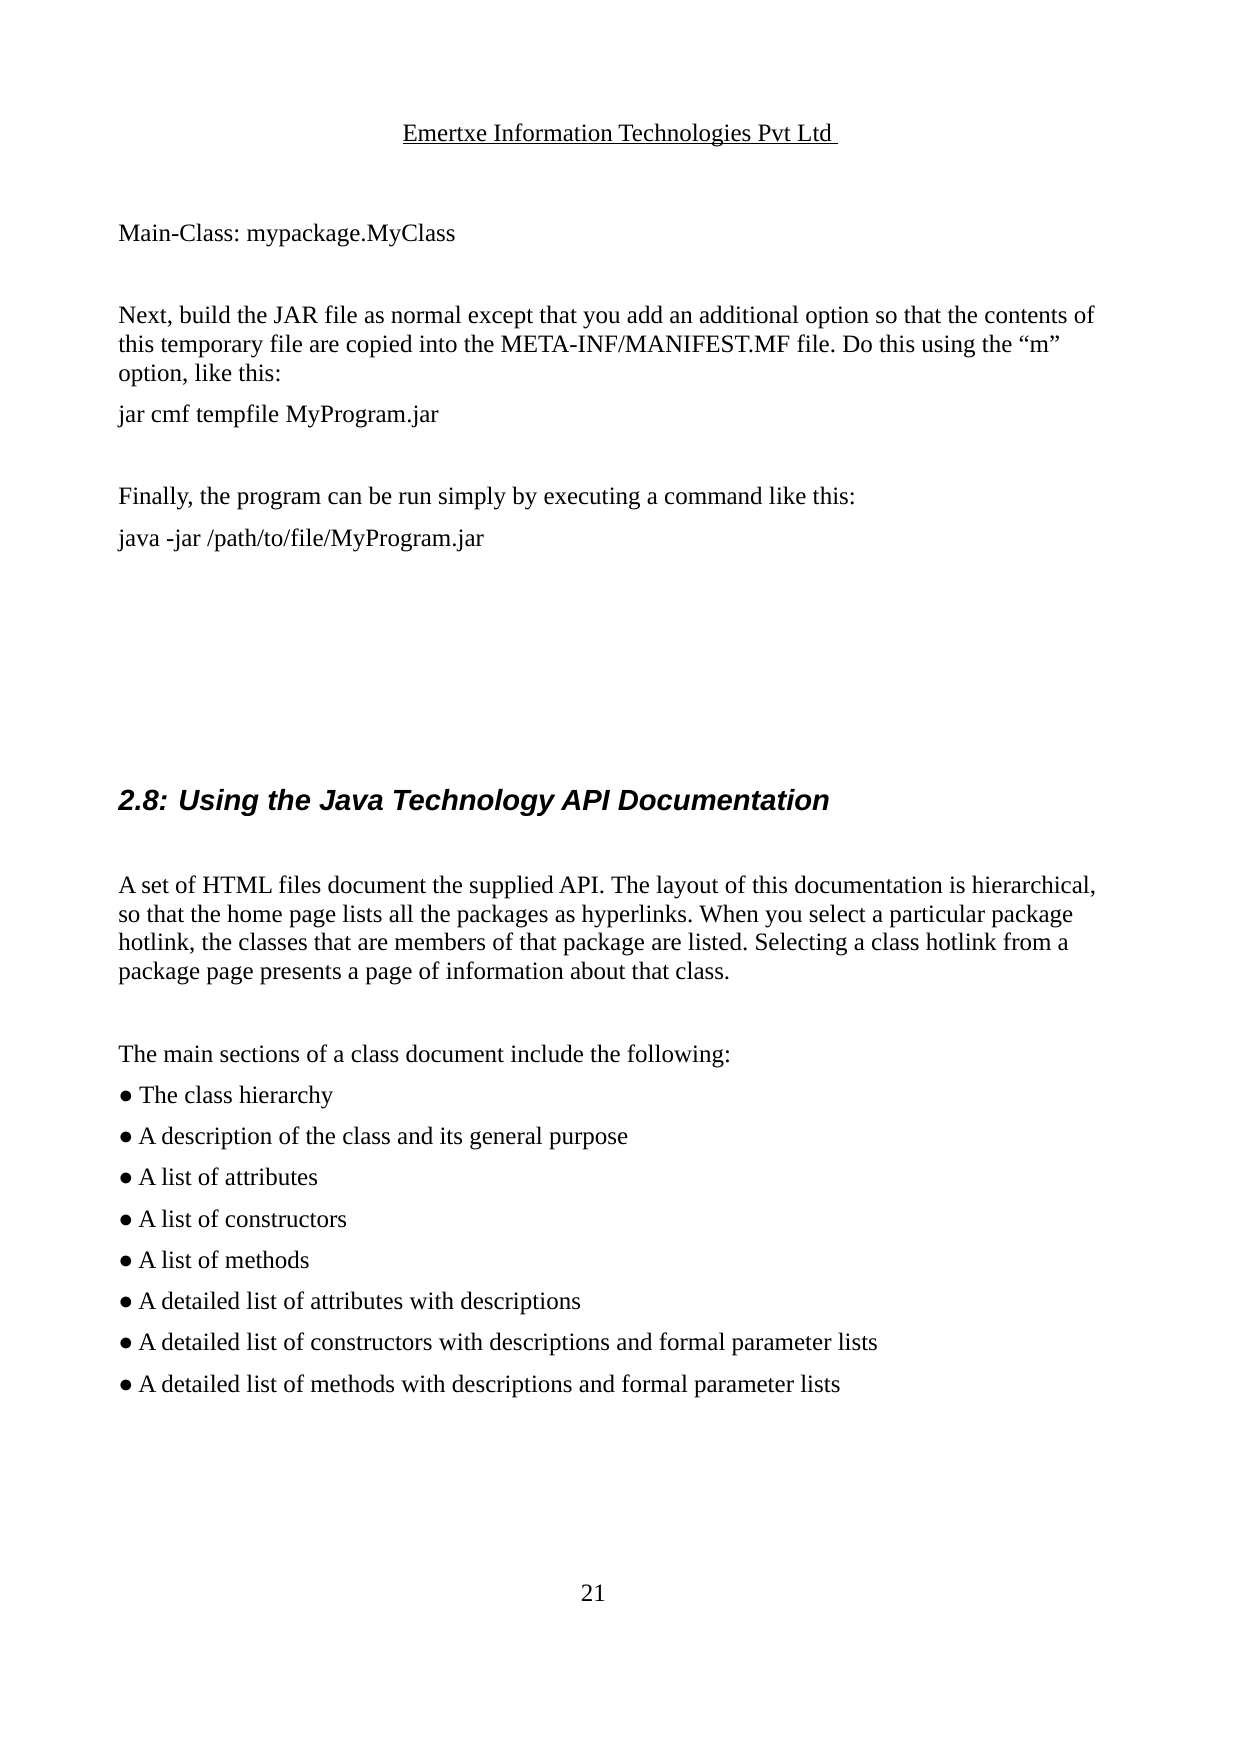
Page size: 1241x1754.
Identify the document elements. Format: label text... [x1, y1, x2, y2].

text ● A list of methods [118, 1245, 1122, 1274]
text ● A description of the class and its general purpose [118, 1121, 1122, 1150]
text ● A detailed list of attributes with descriptions [118, 1286, 1122, 1315]
text java -jar /path/to/file/MyProgram.jar [118, 523, 1122, 551]
text jar cmf tempfile MyProgram.jar [118, 399, 1122, 428]
text ● The class hierarchy [118, 1080, 1122, 1109]
text A set of HTML files document the supplied API. The layout of this documentation is hierarchical, so that the home page lists all the packages as hyperlinks. When you select a particular package hotlink, the classes that are members of that package are listed. Selecting a class hotlink from a package page presents a page of information about that class. [118, 870, 1122, 985]
text Next, build the JAR file as normal except that you add an additional option so that the contents of this temporary file are copied into the META-INF/MANIFEST.MF file. Do this using the “m” option, like this: [118, 300, 1122, 386]
text The main sections of a class document include the following: [118, 1039, 1122, 1067]
text Finally, the program can be run simply by executing a command like this: [118, 481, 1122, 510]
text Main-Class: mypackage.MyClass [118, 218, 1122, 246]
text ● A list of constructors [118, 1204, 1122, 1232]
subtitle Using the Java Technology API Documentation [118, 783, 1122, 816]
text ● A detailed list of methods with descriptions and formal parameter lists [118, 1369, 1122, 1397]
text ● A detailed list of constructors with descriptions and formal parameter lists [118, 1327, 1122, 1356]
text ● A list of attributes [118, 1162, 1122, 1191]
